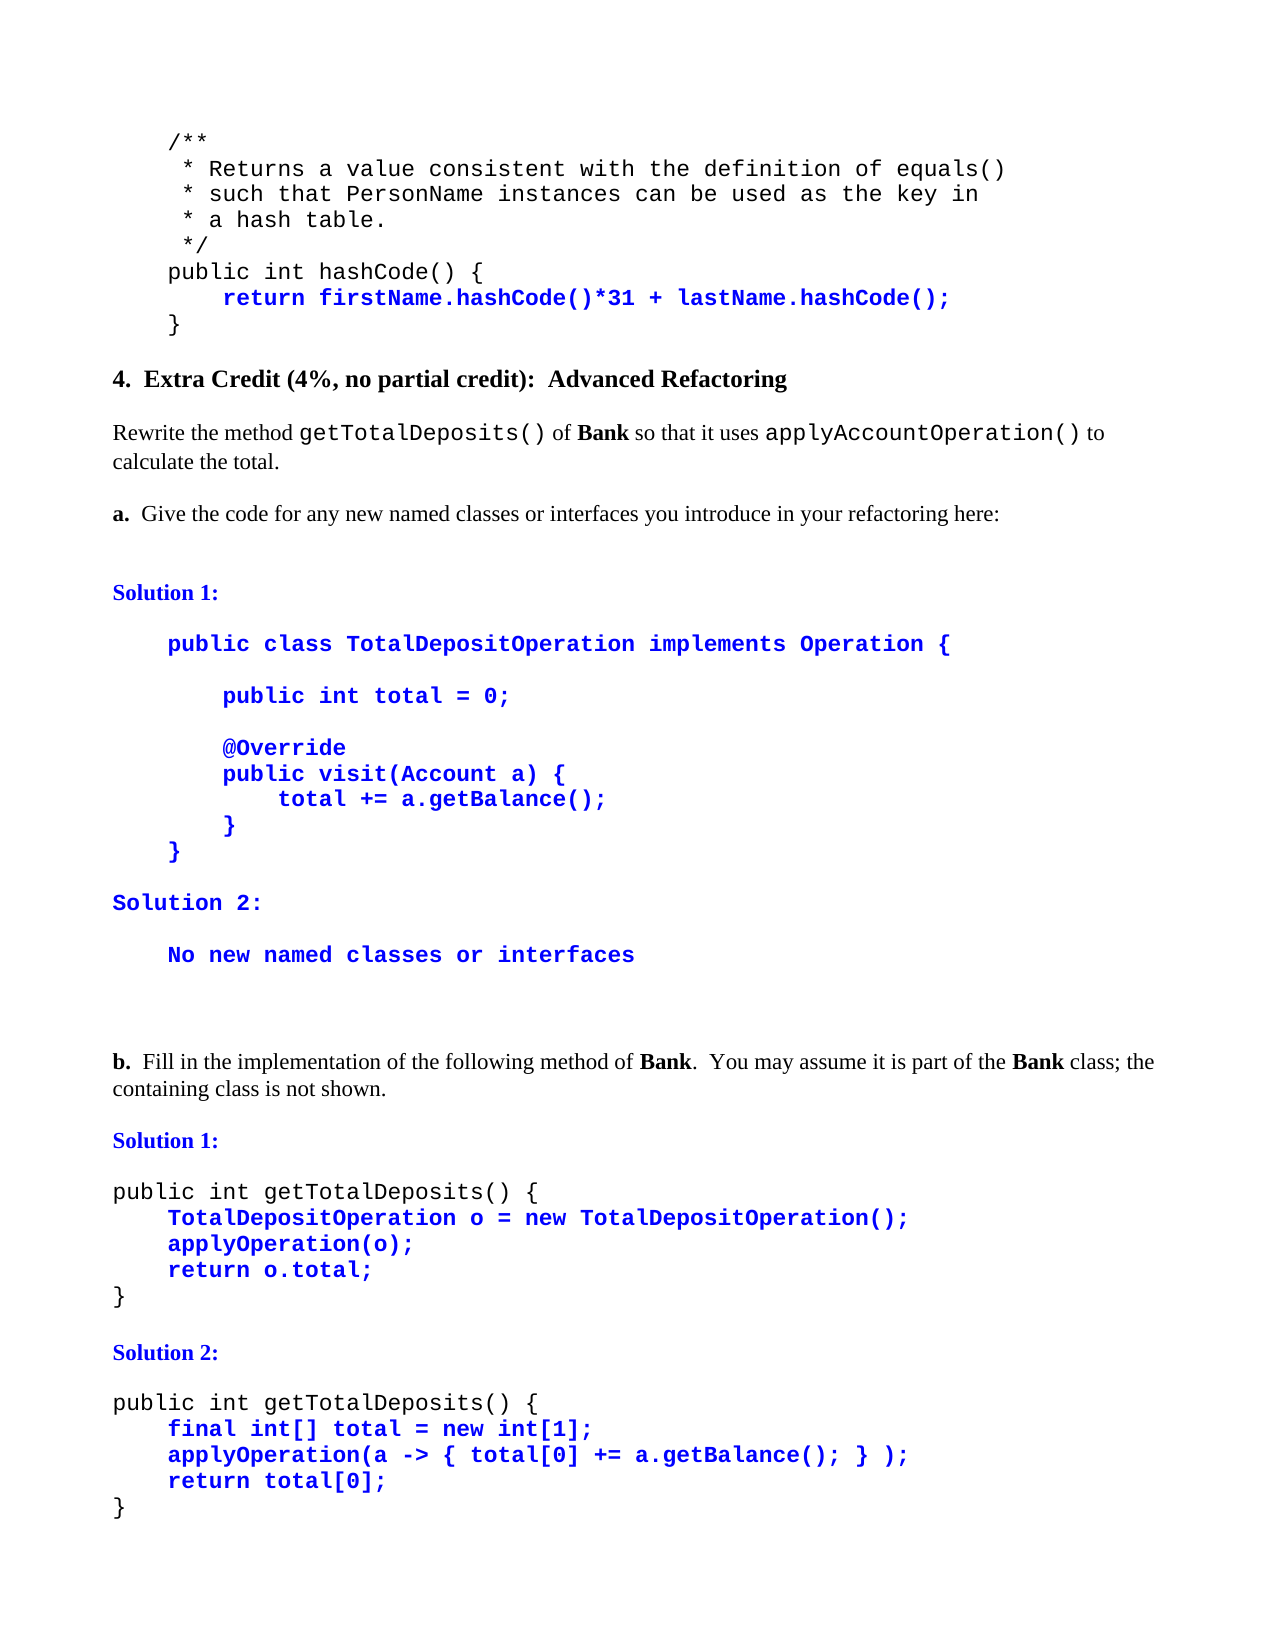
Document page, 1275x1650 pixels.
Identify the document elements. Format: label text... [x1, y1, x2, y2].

text public int getTotalDeposits() { [112, 1391, 1162, 1417]
text return firstName.hashCode()*31 + lastName.hashCode(); [112, 287, 1162, 312]
text applyOperation(o); [112, 1232, 1162, 1258]
text } [112, 1284, 1162, 1310]
text @Override [112, 736, 1162, 762]
text No new named classes or interfaces [112, 943, 1162, 969]
text Rewrite the method getTotalDeposits() of Bank so that it uses applyAccountOperation() to calculate the total. [112, 419, 1162, 474]
text Solution 1: [112, 1127, 1162, 1154]
text return total[0]; [112, 1469, 1162, 1495]
text TotalDepositOperation o = new TotalDepositOperation(); [112, 1206, 1162, 1232]
text * a hash table. [112, 209, 1162, 235]
text return o.total; [112, 1258, 1162, 1284]
text public visit(Account a) { [112, 762, 1162, 788]
text Solution 1: [112, 579, 1162, 606]
text Solution 2: [112, 1339, 1162, 1365]
text 4. Extra Credit (4%, no partial credit): Advanced Refactoring [112, 364, 1162, 393]
text a. Give the code for any new named classes or interfaces you introduce in your refactoring here: [112, 500, 1162, 527]
text applyOperation(a -> { total[0] += a.getBalance(); } ); [112, 1443, 1162, 1469]
text final int[] total = new int[1]; [112, 1417, 1162, 1443]
text } [112, 1495, 1162, 1521]
text public class TotalDepositOperation implements Operation { [112, 632, 1162, 658]
text * such that PersonName instances can be used as the key in [112, 183, 1162, 209]
text * Returns a value consistent with the definition of equals() [112, 157, 1162, 183]
text } [112, 840, 1162, 866]
text public int getTotalDeposits() { [112, 1180, 1162, 1206]
text public int hashCode() { [112, 261, 1162, 287]
text */ [112, 235, 1162, 261]
text Solution 2: [112, 892, 1162, 917]
text } [112, 312, 1162, 338]
text } [112, 814, 1162, 840]
text b. Fill in the implementation of the following method of Bank. You may assume it is part of the Bank class; the containing class is not shown. [112, 1048, 1162, 1101]
text /** [112, 131, 1162, 157]
text total += a.getBalance(); [112, 788, 1162, 814]
text public int total = 0; [112, 684, 1162, 710]
